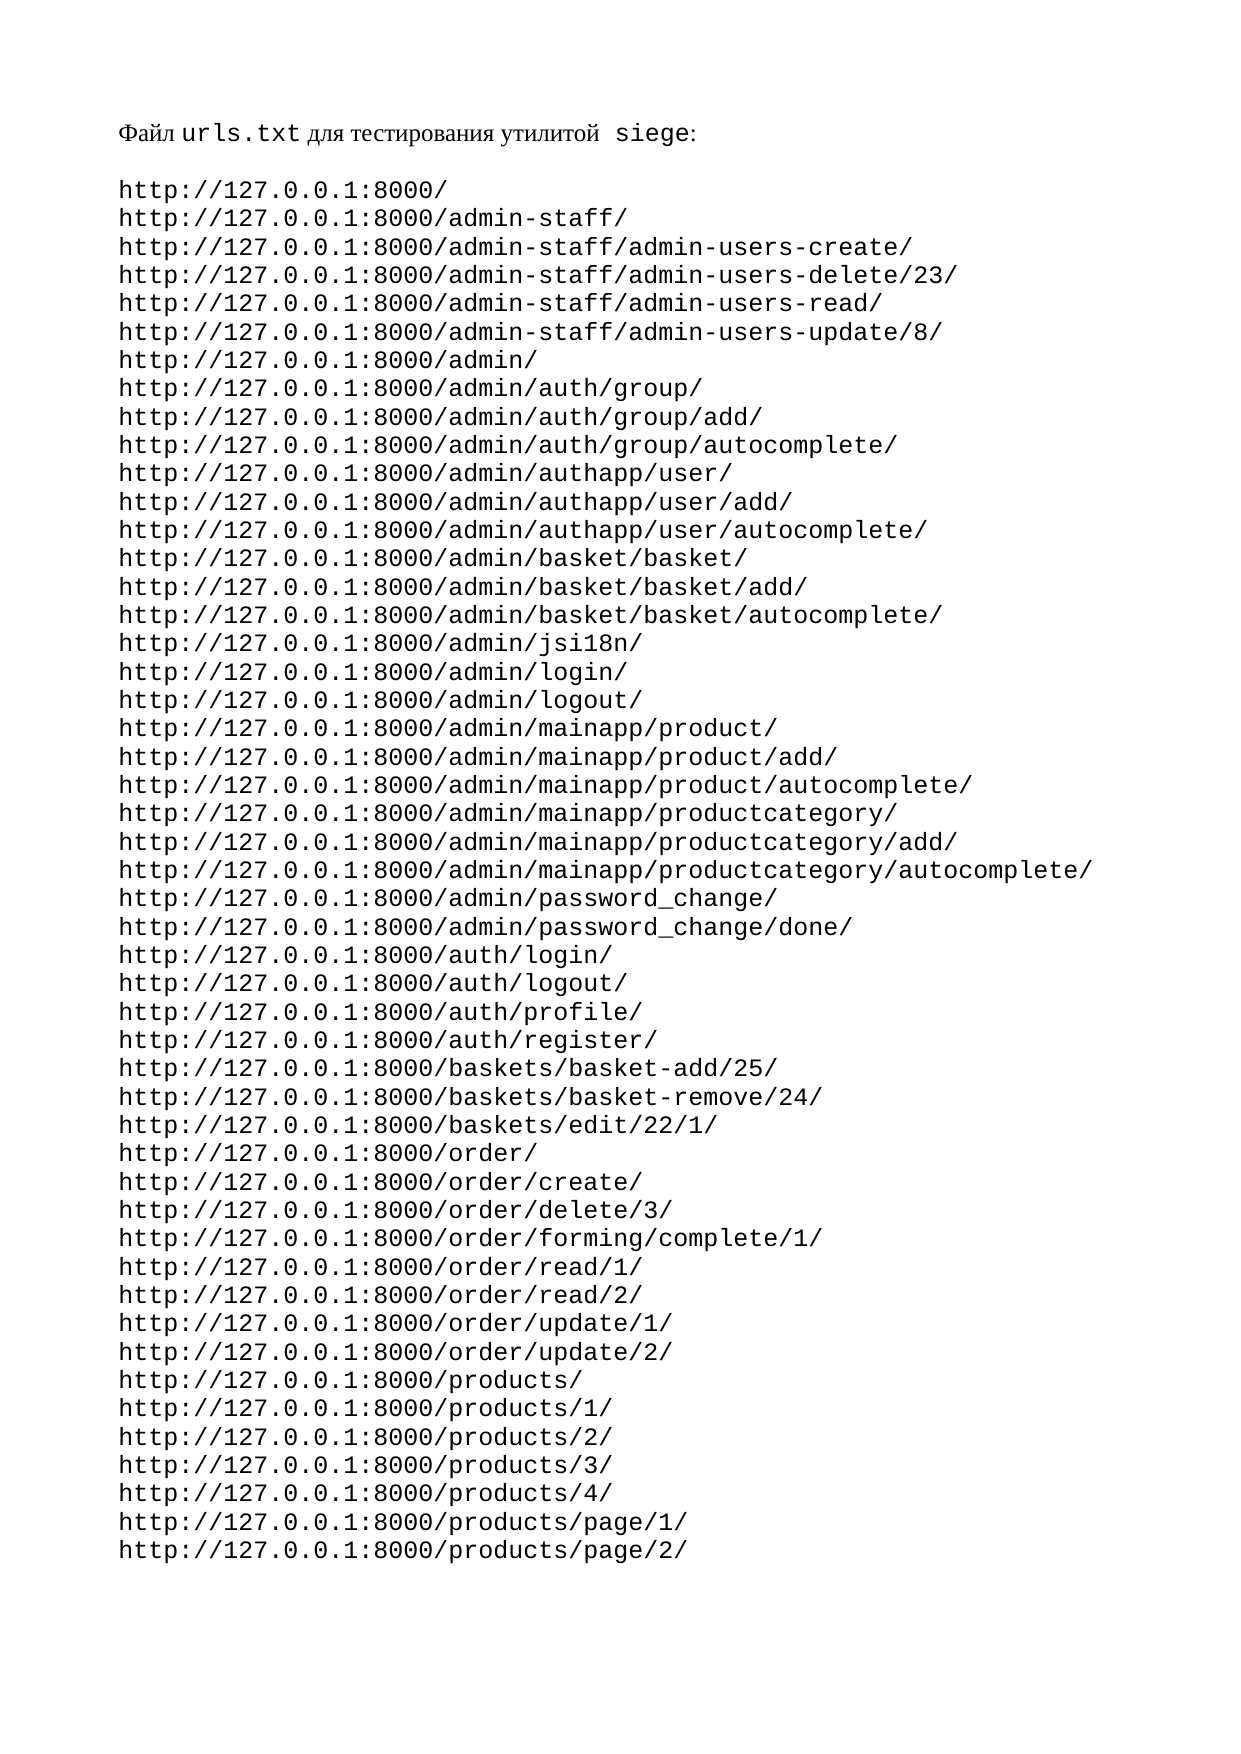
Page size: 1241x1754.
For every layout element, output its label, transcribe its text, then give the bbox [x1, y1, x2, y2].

text http://127.0.0.1:8000/products/2/ [118, 1424, 1122, 1453]
text http://127.0.0.1:8000/admin/authapp/user/autocomplete/ [118, 518, 1122, 546]
text http://127.0.0.1:8000/admin/auth/group/ [118, 376, 1122, 404]
text http://127.0.0.1:8000/order/read/2/ [118, 1283, 1122, 1311]
text http://127.0.0.1:8000/order/delete/3/ [118, 1198, 1122, 1226]
text http://127.0.0.1:8000/admin-staff/admin-users-update/8/ [118, 319, 1122, 348]
text http://127.0.0.1:8000/baskets/edit/22/1/ [118, 1113, 1122, 1141]
text http://127.0.0.1:8000/admin/logout/ [118, 688, 1122, 716]
text http://127.0.0.1:8000/baskets/basket-remove/24/ [118, 1084, 1122, 1113]
text http://127.0.0.1:8000/admin/auth/group/autocomplete/ [118, 433, 1122, 461]
text http://127.0.0.1:8000/admin/basket/basket/autocomplete/ [118, 603, 1122, 631]
text http://127.0.0.1:8000/products/page/1/ [118, 1509, 1122, 1538]
text http://127.0.0.1:8000/admin/authapp/user/ [118, 461, 1122, 489]
text http://127.0.0.1:8000/order/ [118, 1141, 1122, 1169]
text http://127.0.0.1:8000/admin/basket/basket/add/ [118, 574, 1122, 603]
text http://127.0.0.1:8000/admin-staff/admin-users-delete/23/ [118, 263, 1122, 291]
text http://127.0.0.1:8000/auth/profile/ [118, 999, 1122, 1028]
text http://127.0.0.1:8000/admin/password_change/done/ [118, 914, 1122, 943]
text http://127.0.0.1:8000/order/update/2/ [118, 1339, 1122, 1368]
text http://127.0.0.1:8000/admin/basket/basket/ [118, 546, 1122, 574]
text Файл urls.txt для тестирования утилитой siege: [118, 118, 1122, 149]
text http://127.0.0.1:8000/auth/register/ [118, 1028, 1122, 1056]
text http://127.0.0.1:8000/products/1/ [118, 1396, 1122, 1424]
text http://127.0.0.1:8000/order/update/1/ [118, 1311, 1122, 1339]
text http://127.0.0.1:8000/admin/mainapp/productcategory/ [118, 801, 1122, 829]
text http://127.0.0.1:8000/admin/mainapp/product/ [118, 716, 1122, 744]
text http://127.0.0.1:8000/admin/authapp/user/add/ [118, 489, 1122, 518]
text http://127.0.0.1:8000/order/create/ [118, 1169, 1122, 1198]
text http://127.0.0.1:8000/order/read/1/ [118, 1254, 1122, 1283]
text http://127.0.0.1:8000/admin/mainapp/productcategory/add/ [118, 829, 1122, 858]
text http://127.0.0.1:8000/products/ [118, 1368, 1122, 1396]
text http://127.0.0.1:8000/admin/mainapp/productcategory/autocomplete/ [118, 858, 1122, 886]
text http://127.0.0.1:8000/admin-staff/ [118, 206, 1122, 234]
text http://127.0.0.1:8000/admin/ [118, 348, 1122, 376]
text http://127.0.0.1:8000/products/page/2/ [118, 1538, 1122, 1566]
text http://127.0.0.1:8000/admin/jsi18n/ [118, 631, 1122, 659]
text http://127.0.0.1:8000/auth/logout/ [118, 971, 1122, 999]
text http://127.0.0.1:8000/admin/mainapp/product/autocomplete/ [118, 773, 1122, 801]
text http://127.0.0.1:8000/ [118, 178, 1122, 206]
text http://127.0.0.1:8000/admin/auth/group/add/ [118, 404, 1122, 433]
text http://127.0.0.1:8000/auth/login/ [118, 943, 1122, 971]
text http://127.0.0.1:8000/admin/mainapp/product/add/ [118, 744, 1122, 773]
text http://127.0.0.1:8000/products/4/ [118, 1481, 1122, 1509]
text http://127.0.0.1:8000/admin/password_change/ [118, 886, 1122, 914]
text http://127.0.0.1:8000/products/3/ [118, 1453, 1122, 1481]
text http://127.0.0.1:8000/baskets/basket-add/25/ [118, 1056, 1122, 1084]
text http://127.0.0.1:8000/admin/login/ [118, 659, 1122, 688]
text http://127.0.0.1:8000/admin-staff/admin-users-read/ [118, 291, 1122, 319]
text http://127.0.0.1:8000/order/forming/complete/1/ [118, 1226, 1122, 1254]
text http://127.0.0.1:8000/admin-staff/admin-users-create/ [118, 234, 1122, 263]
